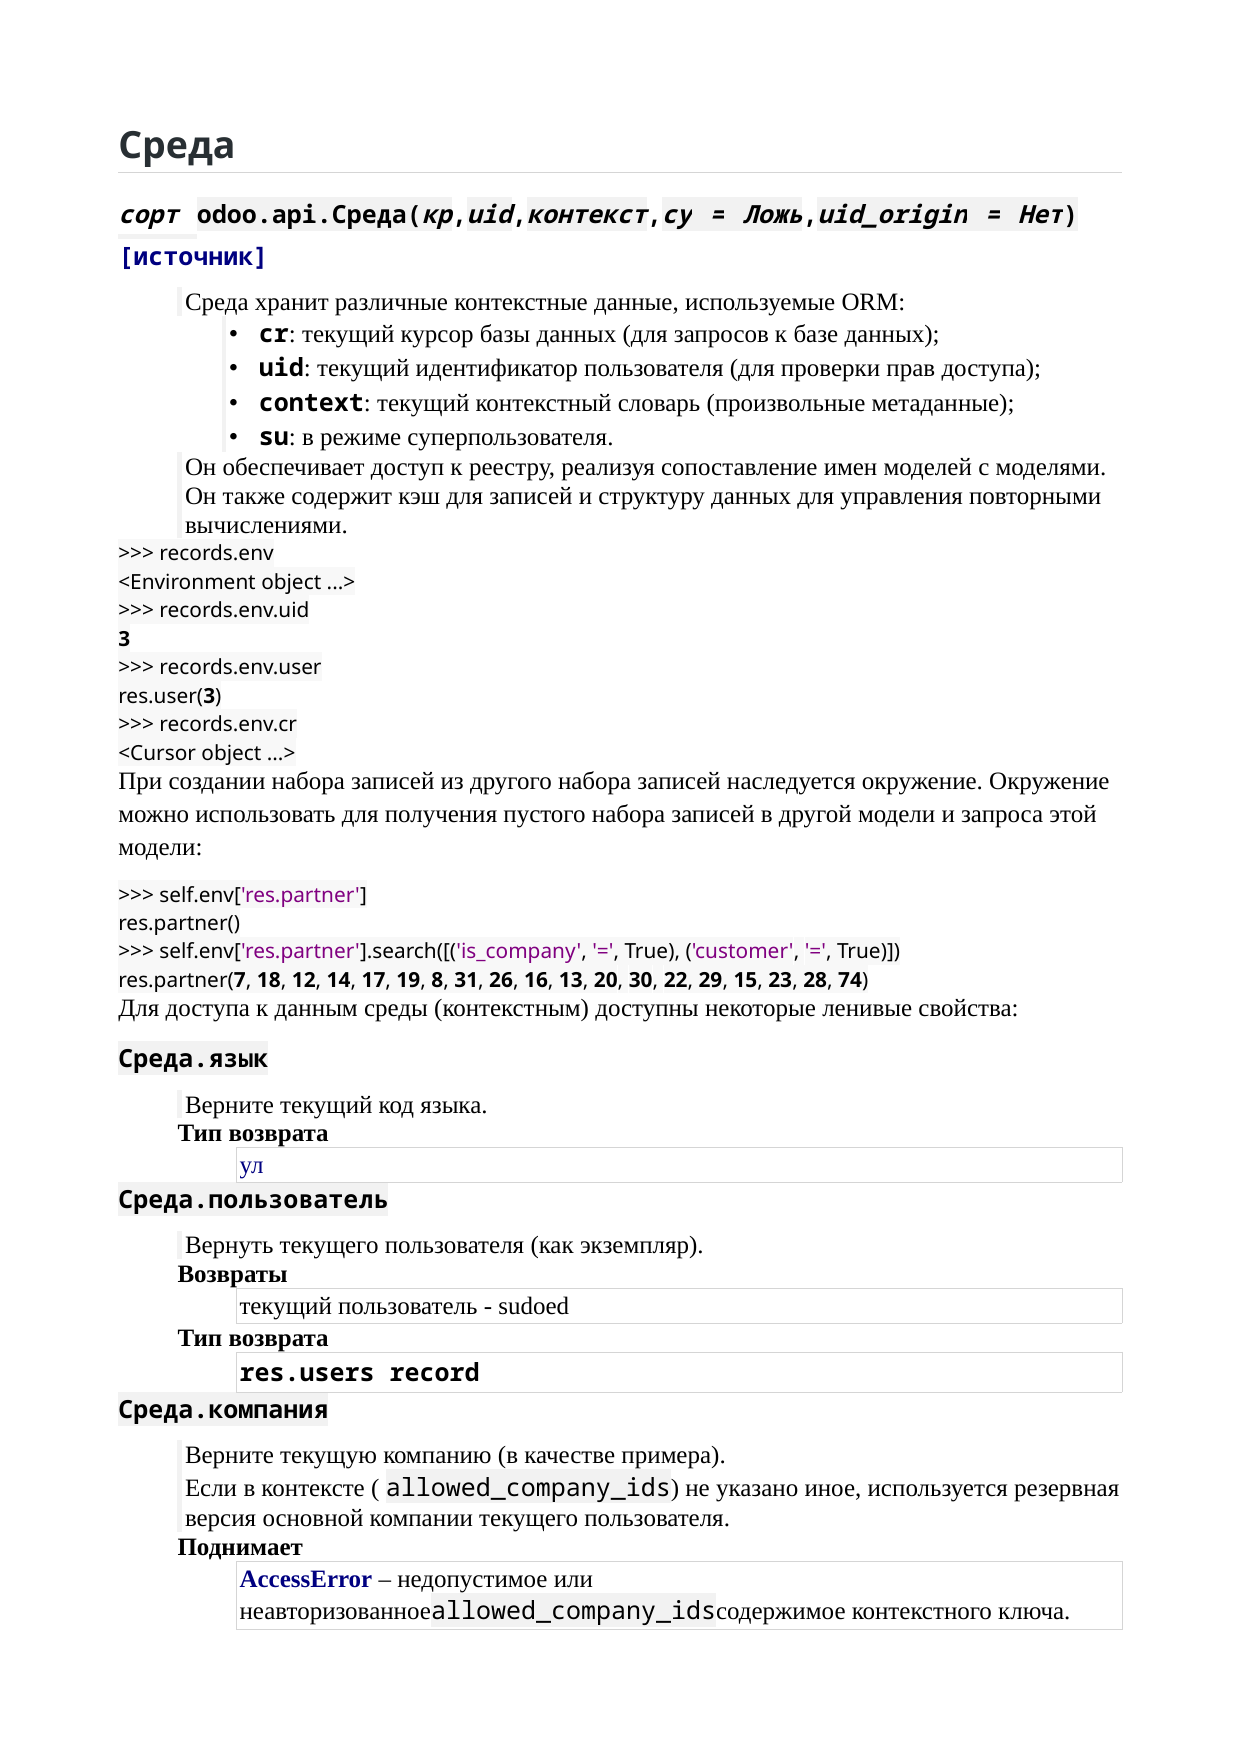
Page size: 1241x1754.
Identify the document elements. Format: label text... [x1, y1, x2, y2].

subtitle Среда.язык [118, 1041, 1122, 1075]
list текущий пользователь - sudoed [237, 1289, 1122, 1323]
text <Environment object ...> [118, 567, 1122, 595]
subtitle Тип возврата [177, 1323, 1122, 1352]
subtitle Возвраты [177, 1259, 1122, 1288]
subtitle Среда.пользователь [118, 1182, 1122, 1216]
subtitle Поднимает [177, 1532, 1122, 1561]
text При создании набора записей из другого набора записей наследуется окружение. Окружение можно использовать для получения пустого набора записей в другой модели и запроса этой модели: [118, 766, 1122, 861]
list cr: текущий курсор базы данных (для запросов к базе данных); [226, 316, 1122, 350]
text 3 [118, 624, 1122, 652]
text >>> records.env [118, 538, 1122, 567]
text res.partner() [118, 908, 1122, 937]
list Он обеспечивает доступ к реестру, реализуя сопоставление имен моделей с моделями. Он также содержит кэш для записей и структуру данных для управления повторными вычислениями. [182, 452, 1122, 538]
list res.users record [237, 1353, 1122, 1392]
list Верните текущую компанию (в качестве примера). [182, 1440, 1122, 1469]
list su: в режиме суперпользователя. [226, 418, 1122, 452]
subtitle Среда.компания [118, 1392, 1122, 1426]
text <Cursor object ...> [118, 738, 1122, 766]
list AccessError – недопустимое или неавторизованноеallowed_company_idsсодержимое контекстного ключа. [237, 1562, 1122, 1629]
list ул [237, 1148, 1122, 1182]
text res.user(3) [118, 681, 1122, 709]
subtitle Тип возврата [177, 1118, 1122, 1147]
list Среда хранит различные контекстные данные, используемые ORM: [182, 287, 1122, 316]
text res.partner(7, 18, 12, 14, 17, 19, 8, 31, 26, 16, 13, 20, 30, 22, 29, 15, 23, 28, 74) [118, 965, 1122, 993]
text >>> records.env.uid [118, 595, 1122, 624]
text >>> self.env['res.partner'].search([('is_company', '=', True), ('customer', '=', True)]) [118, 937, 1122, 965]
subtitle Среда [118, 118, 1122, 172]
list uid: текущий идентификатор пользователя (для проверки прав доступа); [226, 350, 1122, 384]
list context: текущий контекстный словарь (произвольные метаданные); [226, 384, 1122, 418]
text >>> records.env.cr [118, 709, 1122, 738]
list Если в контексте ( allowed_company_ids) не указано иное, используется резервная версия основной компании текущего пользователя. [182, 1469, 1122, 1532]
list Вернуть текущего пользователя (как экземпляр). [182, 1231, 1122, 1259]
list Верните текущий код языка. [182, 1090, 1122, 1118]
subtitle сорт odoo.api.Среда(кр,uid,контекст,су = Ложь,uid_origin = Нет)[источник] [118, 197, 1122, 273]
text >>> records.env.user [118, 652, 1122, 681]
text Для доступа к данным среды (контекстным) доступны некоторые ленивые свойства: [118, 993, 1122, 1022]
text >>> self.env['res.partner'] [118, 880, 1122, 908]
